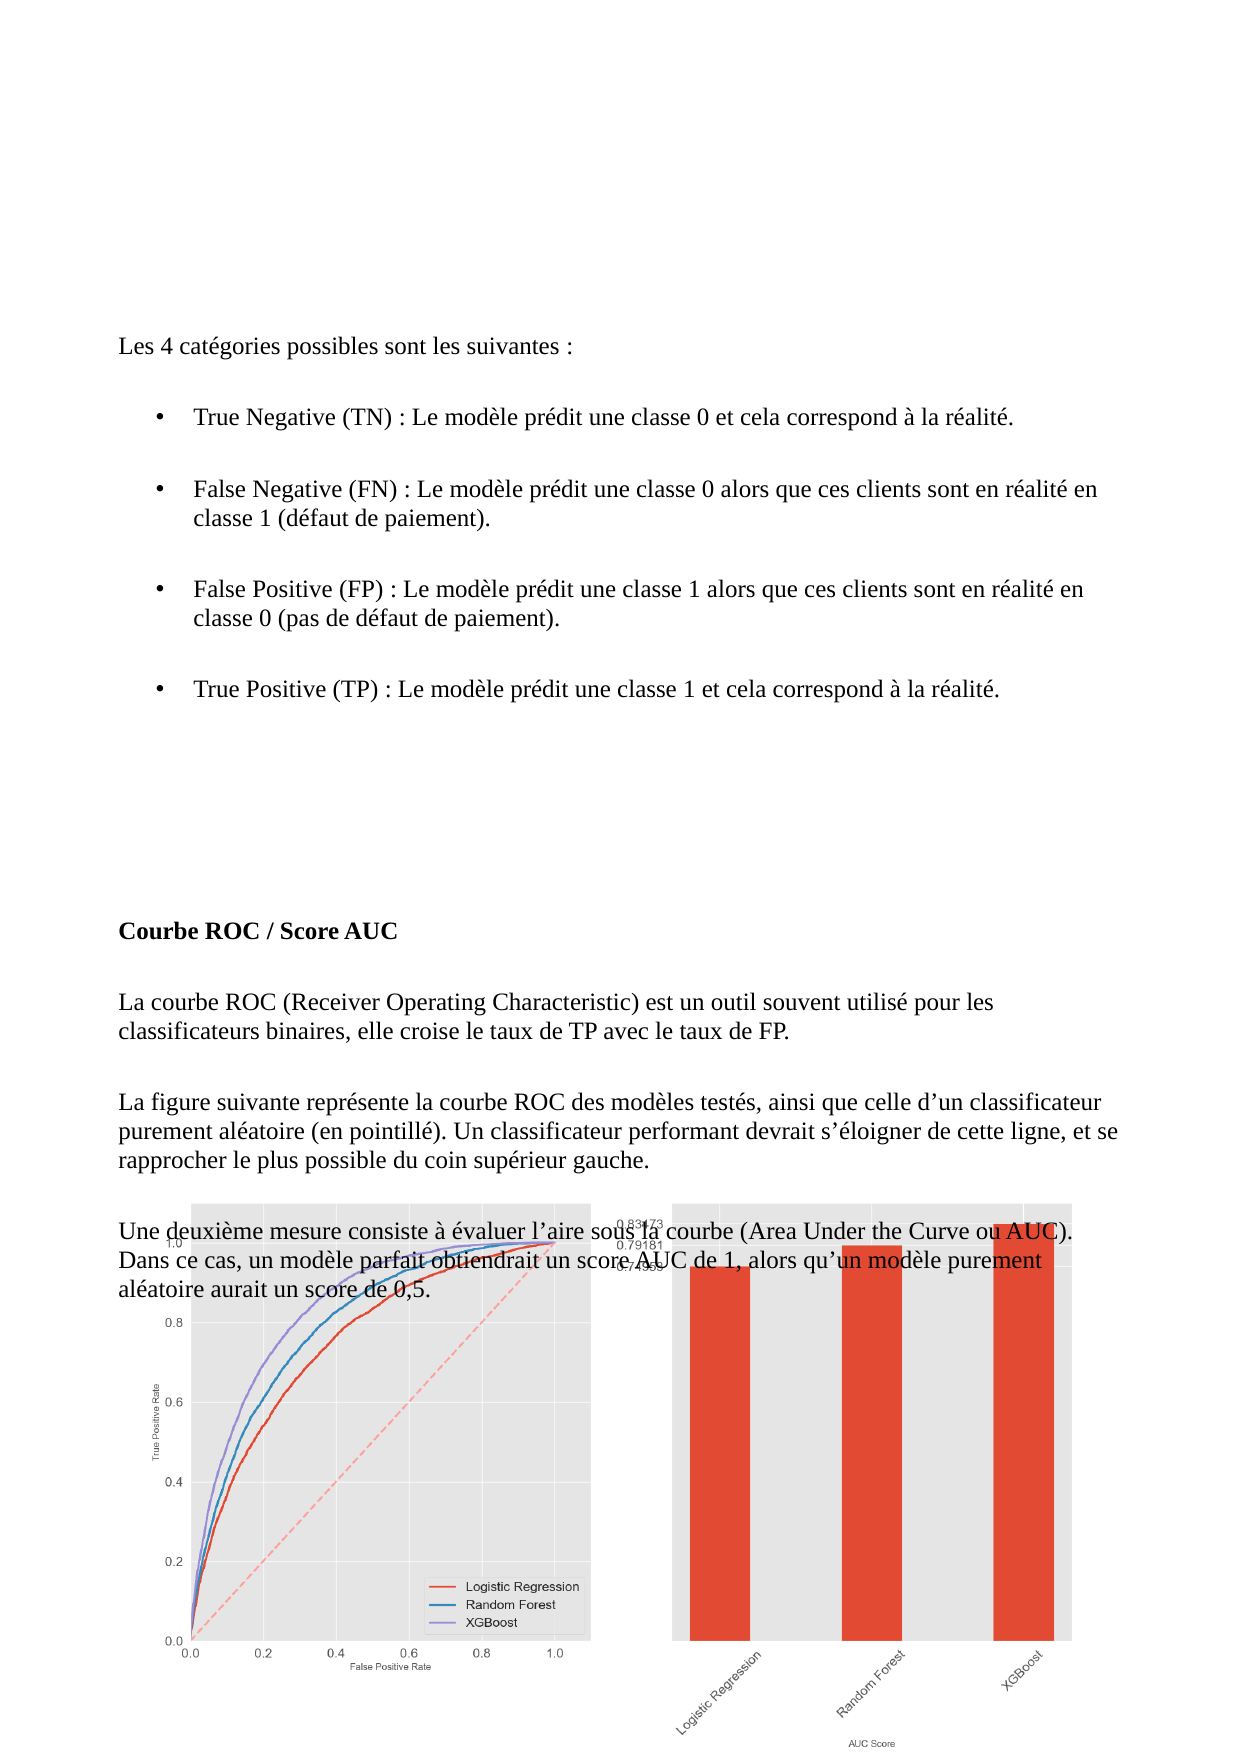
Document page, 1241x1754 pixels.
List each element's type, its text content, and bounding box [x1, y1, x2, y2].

list True Negative (TN) : Le modèle prédit une classe 0 et cela correspond à la réalité. [156, 402, 1122, 431]
list False Negative (FN) : Le modèle prédit une classe 0 alors que ces clients sont en réalité en classe 1 (défaut de paiement). [156, 474, 1122, 531]
picture [147, 1197, 1077, 1754]
text La courbe ROC (Receiver Operating Characteristic) est un outil souvent utilisé pour les classificateurs binaires, elle croise le taux de TP avec le taux de FP. [118, 987, 1122, 1045]
text Courbe ROC / Score AUC [118, 916, 1122, 944]
text La figure suivante représente la courbe ROC des modèles testés, ainsi que celle d’un classificateur purement aléatoire (en pointillé). Un classificateur performant devrait s’éloigner de cette ligne, et se rapprocher le plus possible du coin supérieur gauche. [118, 1087, 1122, 1173]
list False Positive (FP) : Le modèle prédit une classe 1 alors que ces clients sont en réalité en classe 0 (pas de défaut de paiement). [156, 574, 1122, 631]
text Les 4 catégories possibles sont les suivantes : [118, 331, 1122, 360]
list True Positive (TP) : Le modèle prédit une classe 1 et cela correspond à la réalité. [156, 674, 1122, 703]
